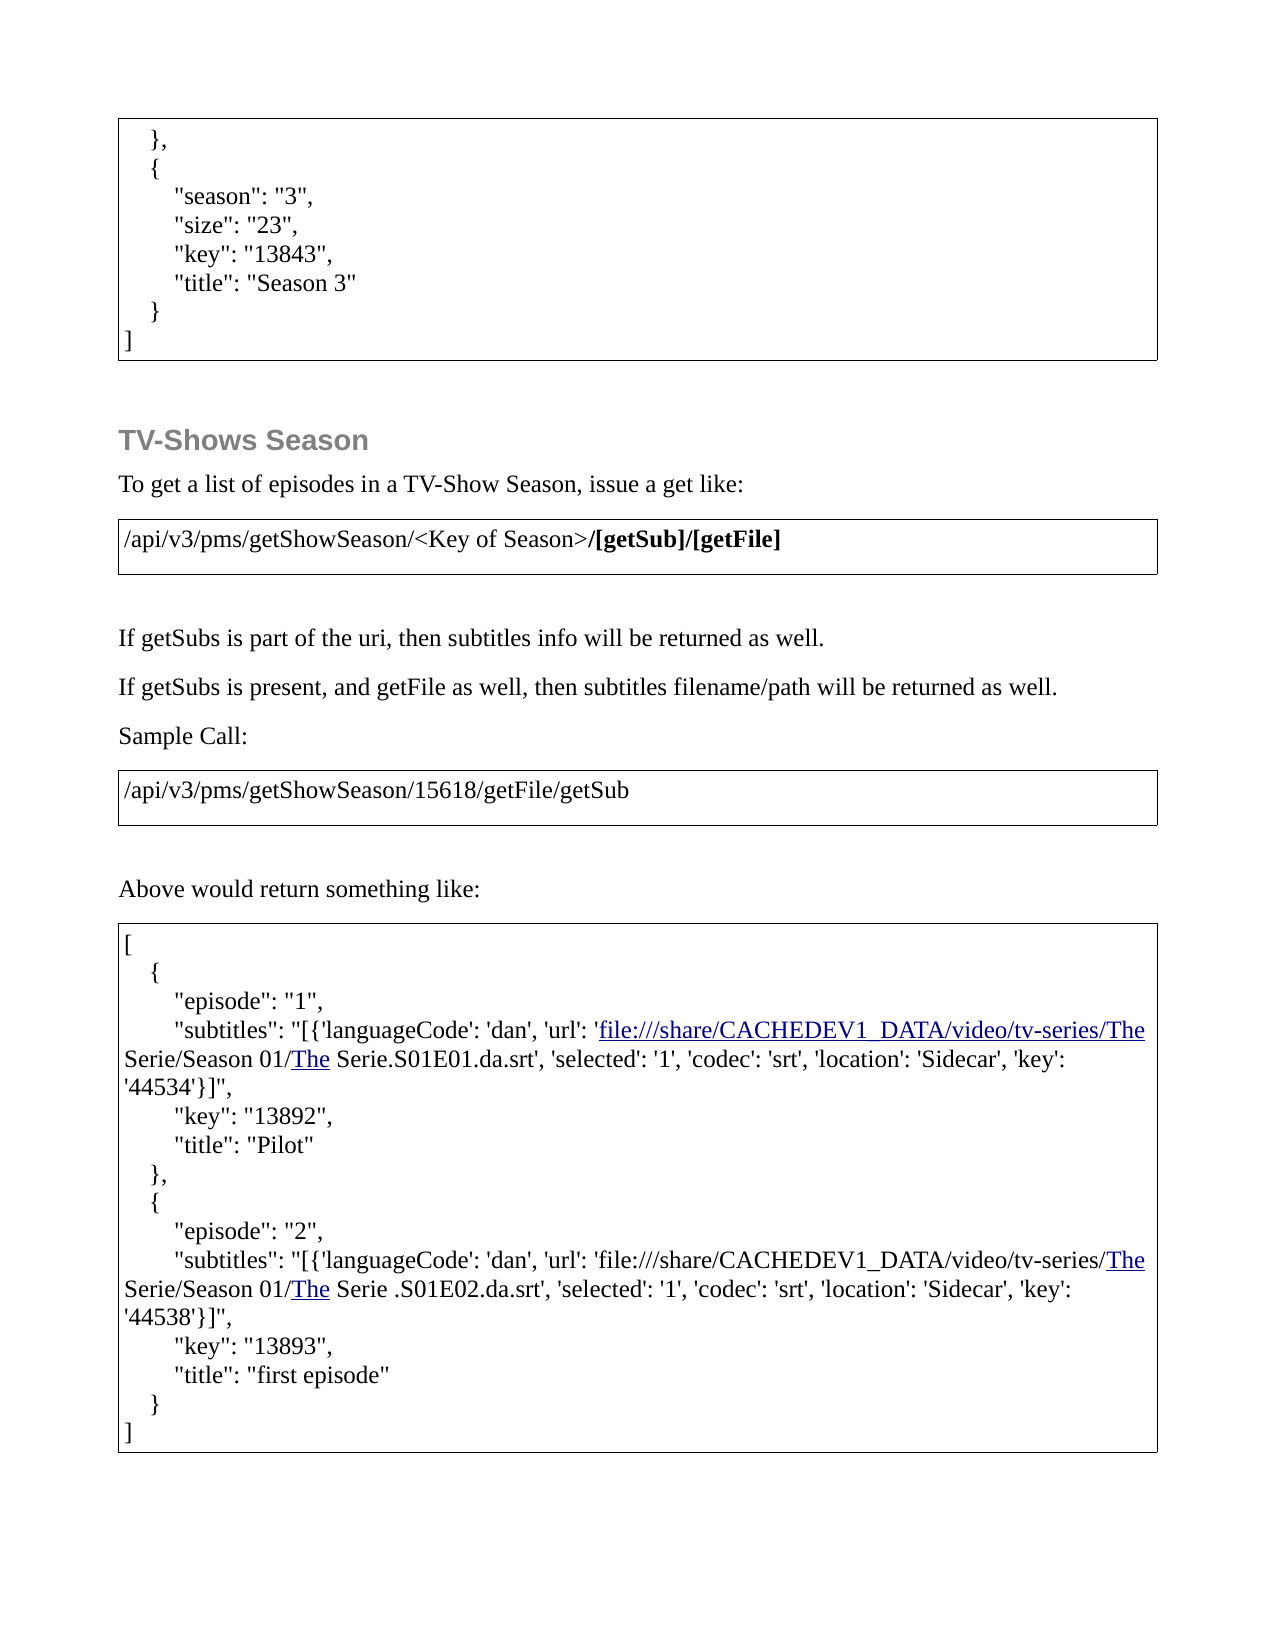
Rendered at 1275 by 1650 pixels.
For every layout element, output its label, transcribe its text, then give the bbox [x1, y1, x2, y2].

text To get a list of episodes in a TV-Show Season, issue a get like: [118, 469, 1157, 498]
table_header [ { "episode": "1", "subtitles": "[{'languageCode': 'dan', 'url': 'file:///share/CACHEDEV1_DATA/video/tv-series/The Serie/Season 01/The Serie.S01E01.da.srt', 'selected': '1', 'codec': 'srt', 'location': 'Sidecar', 'key': '44534'}]", "key": "13892", "title": "Pilot" }, { "episode": "2", "subtitles": "[{'languageCode': 'dan', 'url': 'file:///share/CACHEDEV1_DATA/video/tv-series/The Serie/Season 01/The Serie .S01E02.da.srt', 'selected': '1', 'codec': 'srt', 'location': 'Sidecar', 'key': '44538'}]", "key": "13893", "title": "first episode" } ] [119, 924, 1157, 1452]
table_header /api/v3/pms/getShowSeason/15618/getFile/getSub [119, 771, 1157, 825]
table_header /api/v3/pms/getShowSeason/<Key of Season>/[getSub]/[getFile] [119, 520, 1157, 573]
text Above would return something like: [118, 874, 1157, 903]
text If getSubs is present, and getFile as well, then subtitles filename/path will be returned as well. [118, 672, 1157, 700]
table_header }, { "season": "3", "size": "23", "key": "13843", "title": "Season 3" } ] [119, 119, 1157, 360]
text If getSubs is part of the uri, then subtitles info will be returned as well. [118, 623, 1157, 651]
subtitle TV-Shows Season [118, 423, 1157, 457]
text Sample Call: [118, 721, 1157, 749]
